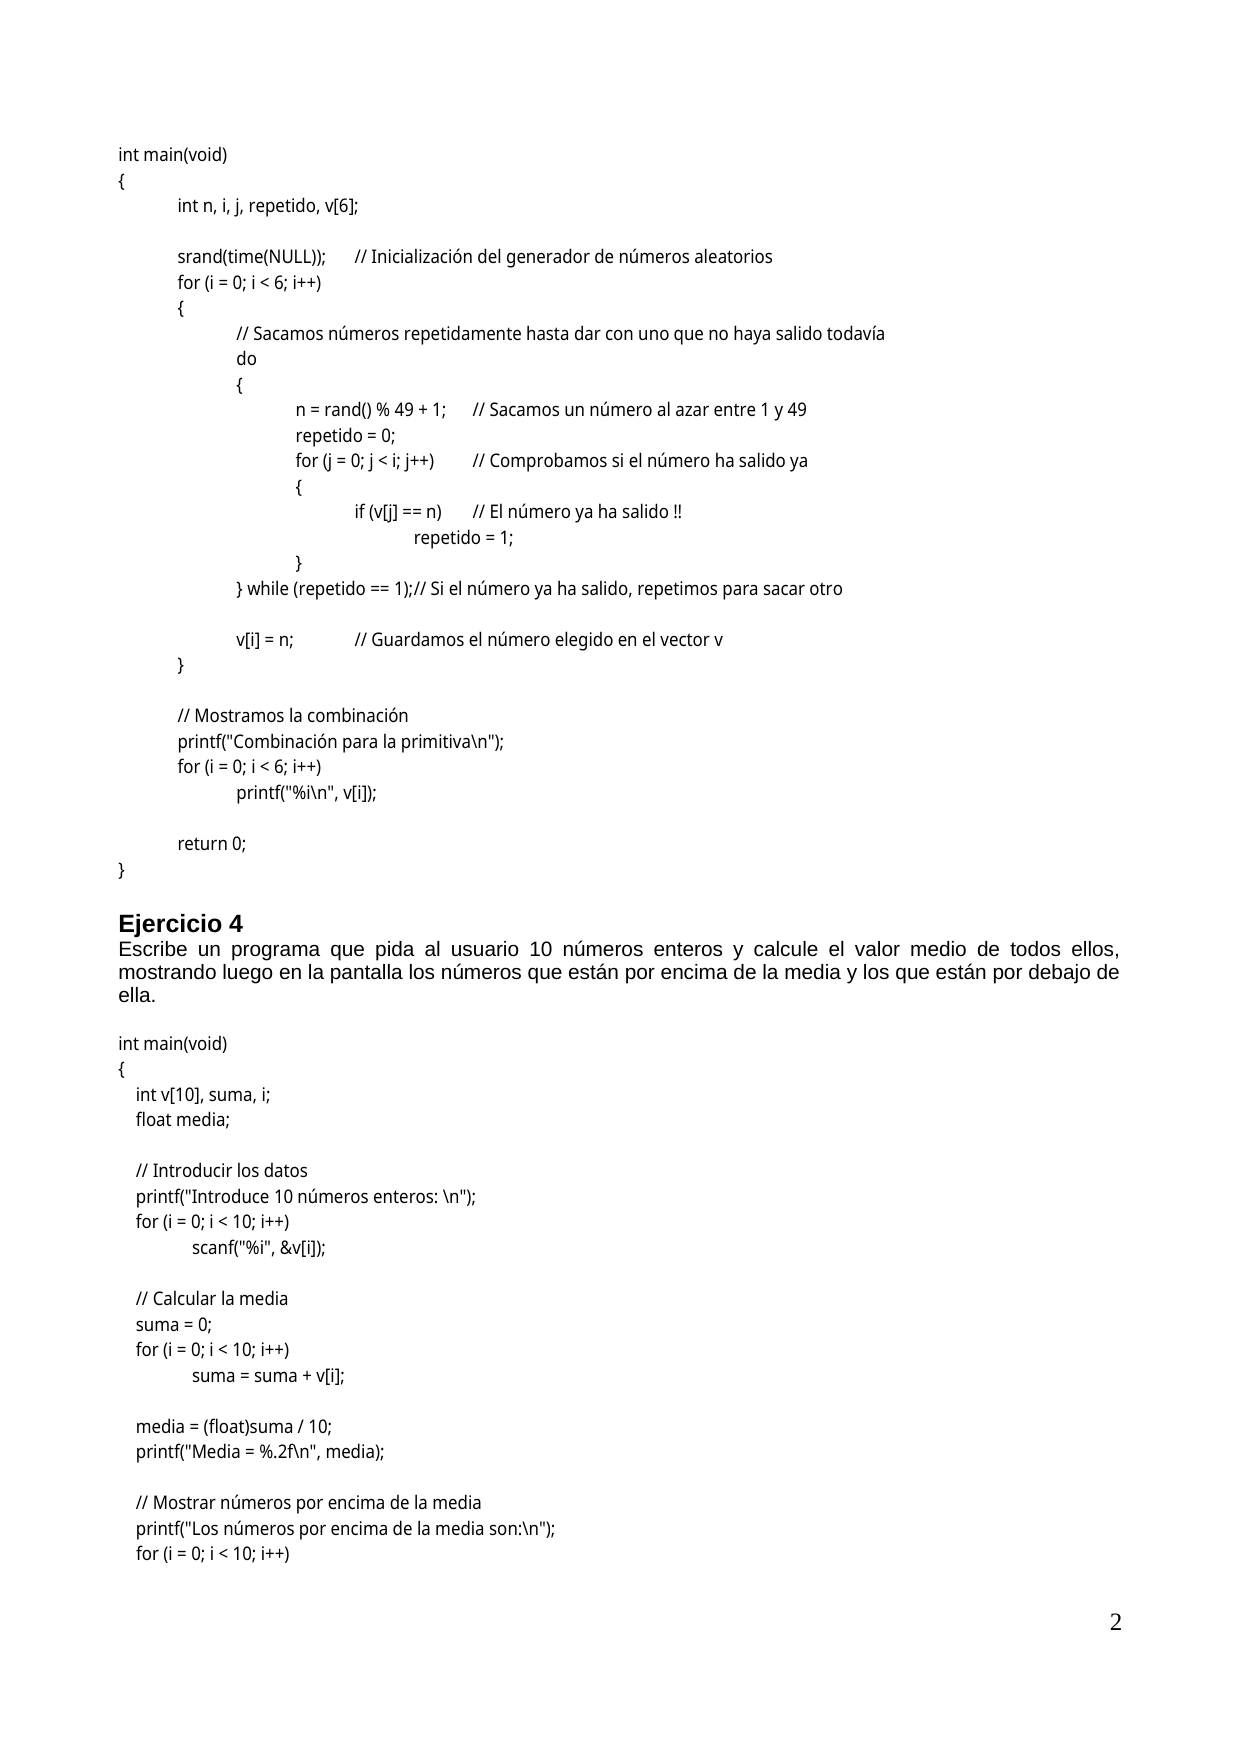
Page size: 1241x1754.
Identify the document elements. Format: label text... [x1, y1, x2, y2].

text // Introducir los datos [118, 1158, 1122, 1183]
text repetido = 1; [118, 524, 1122, 550]
text suma = 0; [118, 1311, 1122, 1336]
text } while (repetido == 1); // Si el número ya ha salido, repetimos para sacar otro [118, 575, 1122, 601]
text if (v[j] == n) // El número ya ha salido !! [118, 499, 1122, 524]
text { [118, 1056, 1122, 1081]
text for (i = 0; i < 10; i++) [118, 1336, 1122, 1362]
text { [118, 371, 1122, 397]
text // Mostramos la combinación [118, 703, 1122, 728]
text int main(void) [118, 141, 1122, 167]
text printf("%i\n", v[i]); [118, 779, 1122, 805]
text } [118, 550, 1122, 575]
text repetido = 0; [118, 422, 1122, 448]
text { [118, 294, 1122, 320]
text suma = suma + v[i]; [118, 1362, 1122, 1387]
text printf("Media = %.2f\n", media); [118, 1438, 1122, 1464]
text { [118, 167, 1122, 192]
text printf("Introduce 10 números enteros: \n"); [118, 1183, 1122, 1209]
subtitle Ejercicio 4 [118, 909, 1122, 937]
text // Mostrar números por encima de la media [118, 1489, 1122, 1515]
text // Sacamos números repetidamente hasta dar con uno que no haya salido todavía [118, 320, 1122, 346]
text printf("Combinación para la primitiva\n"); [118, 728, 1122, 754]
text scanf("%i", &v[i]); [118, 1234, 1122, 1260]
text for (i = 0; i < 10; i++) [118, 1541, 1122, 1566]
text n = rand() % 49 + 1; // Sacamos un número al azar entre 1 y 49 [118, 397, 1122, 422]
text printf("Los números por encima de la media son:\n"); [118, 1515, 1122, 1541]
text } [118, 856, 1122, 881]
text Escribe un programa que pida al usuario 10 números enteros y calcule el valor medio de todos ellos, mostrando luego en la pantalla los números que están por encima de la media y los que están por debajo de ella. [118, 937, 1122, 1007]
text int main(void) [118, 1030, 1122, 1056]
text media = (float)suma / 10; [118, 1413, 1122, 1438]
text for (j = 0; j < i; j++) // Comprobamos si el número ha salido ya [118, 448, 1122, 473]
text for (i = 0; i < 10; i++) [118, 1209, 1122, 1234]
text int n, i, j, repetido, v[6]; [118, 192, 1122, 218]
text srand(time(NULL)); // Inicialización del generador de números aleatorios [118, 243, 1122, 269]
text for (i = 0; i < 6; i++) [118, 754, 1122, 779]
text float media; [118, 1107, 1122, 1132]
text // Calcular la media [118, 1285, 1122, 1311]
text int v[10], suma, i; [118, 1081, 1122, 1107]
text { [118, 473, 1122, 499]
text } [118, 652, 1122, 677]
text return 0; [118, 830, 1122, 856]
text for (i = 0; i < 6; i++) [118, 269, 1122, 294]
text do [118, 346, 1122, 371]
text v[i] = n; // Guardamos el número elegido en el vector v [118, 626, 1122, 652]
